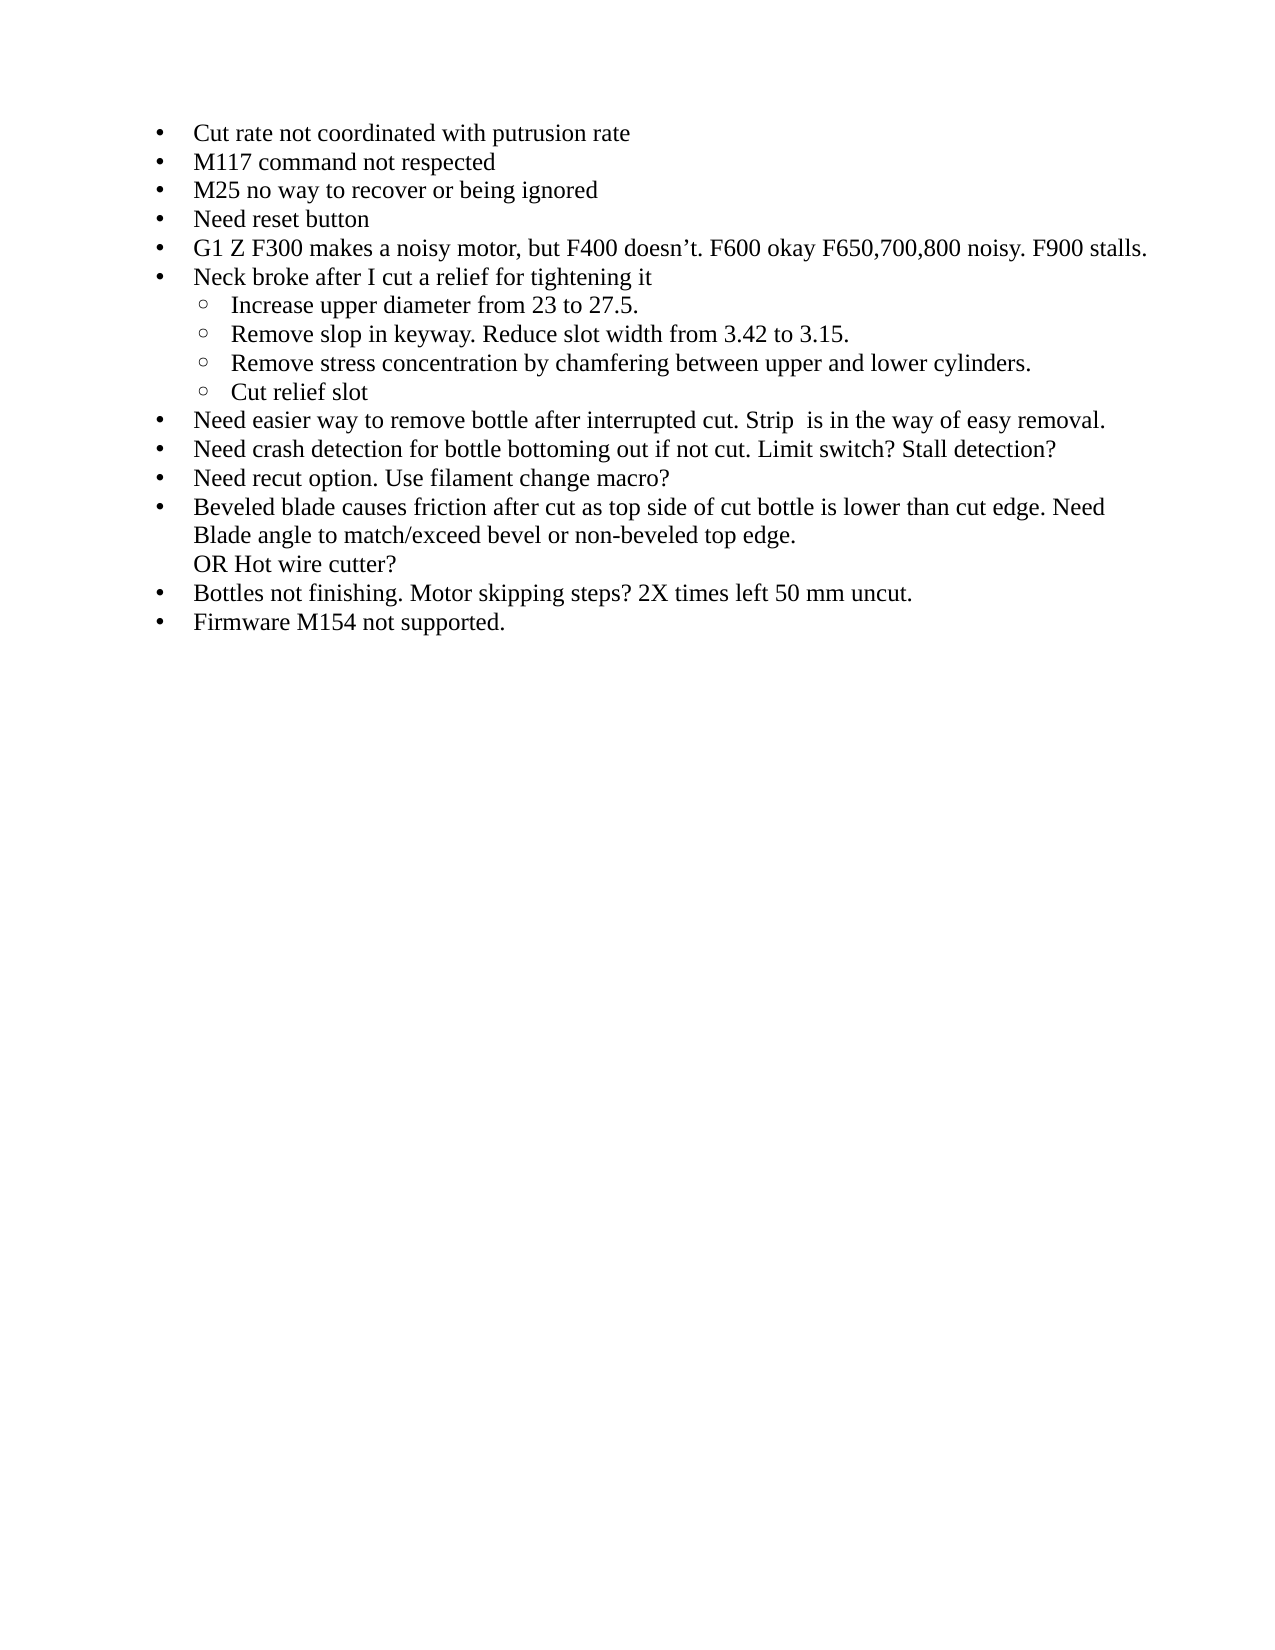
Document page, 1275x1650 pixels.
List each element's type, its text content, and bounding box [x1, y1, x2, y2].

list Remove stress concentration by chamfering between upper and lower cylinders. [193, 348, 1157, 377]
list Need reset button [156, 204, 1157, 233]
list OR Hot wire cutter? [156, 549, 1157, 578]
list Firmware M154 not supported. [156, 607, 1157, 636]
list Neck broke after I cut a relief for tightening it [156, 262, 1157, 291]
list Bottles not finishing. Motor skipping steps? 2X times left 50 mm uncut. [156, 578, 1157, 607]
list G1 Z F300 makes a noisy motor, but F400 doesn’t. F600 okay F650,700,800 noisy. F900 stalls. [156, 233, 1157, 262]
list Cut relief slot [193, 377, 1157, 406]
list Need easier way to remove bottle after interrupted cut. Strip is in the way of easy removal. [156, 406, 1157, 434]
list Cut rate not coordinated with putrusion rate [156, 118, 1157, 147]
list Remove slop in keyway. Reduce slot width from 3.42 to 3.15. [193, 319, 1157, 348]
list M25 no way to recover or being ignored [156, 176, 1157, 204]
list Need crash detection for bottle bottoming out if not cut. Limit switch? Stall detection? [156, 434, 1157, 463]
list Increase upper diameter from 23 to 27.5. [193, 291, 1157, 319]
list Need recut option. Use filament change macro? [156, 463, 1157, 492]
list M117 command not respected [156, 147, 1157, 176]
list Beveled blade causes friction after cut as top side of cut bottle is lower than cut edge. Need Blade angle to match/exceed bevel or non-beveled top edge. [156, 492, 1157, 549]
